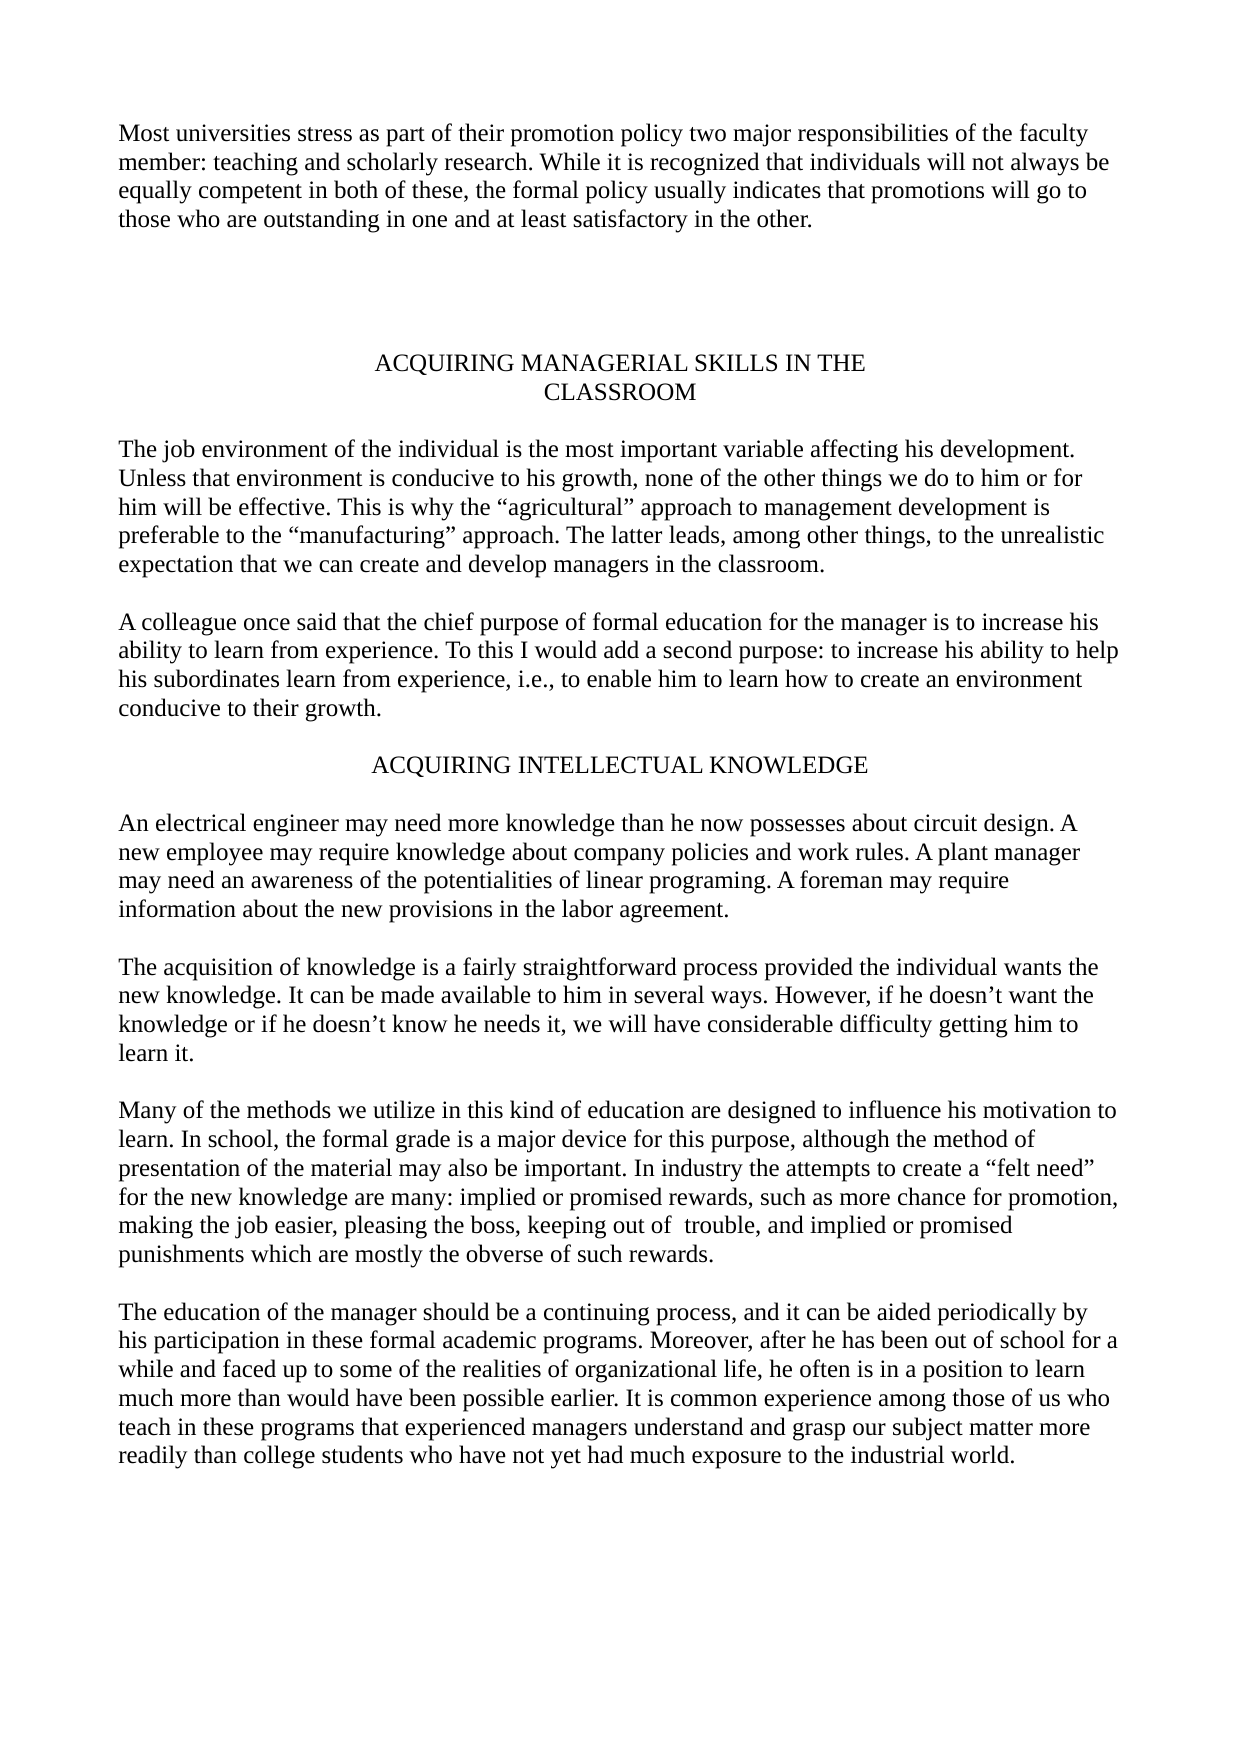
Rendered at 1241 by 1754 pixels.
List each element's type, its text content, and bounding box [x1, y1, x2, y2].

text ACQUIRING MANAGERIAL SKILLS IN THE [118, 348, 1122, 377]
text The job environment of the individual is the most important variable affecting his development. Unless that environment is conducive to his growth, none of the other things we do to him or for him will be effective. This is why the “agricultural” approach to management development is [118, 434, 1122, 521]
text A colleague once said that the chief purpose of formal education for the manager is to increase his ability to learn from experience. To this I would add a second purpose: to increase his ability to help his subordinates learn from experience, i.e., to enable him to learn how to create an environment [118, 607, 1122, 693]
text preferable to the “manufacturing” approach. The latter leads, among other things, to the unrealistic expectation that we can create and develop managers in the classroom. [118, 521, 1122, 578]
text The education of the manager should be a continuing process, and it can be aided periodically by his participation in these formal academic programs. Moreover, after he has been out of school for a while and faced up to some of the realities of organizational life, he often is in a position to learn [118, 1297, 1122, 1383]
text Many of the methods we utilize in this kind of education are designed to influence his motivation to learn. In school, the formal grade is a major device for this purpose, although the method of presentation of the material may also be important. In industry the attempts to create a “felt need” for the new knowledge are many: implied or promised rewards, such as more chance for promotion, making the job easier, pleasing the boss, keeping out of trouble, and implied or promised punishments which are mostly the obverse of such rewards. [118, 1096, 1122, 1268]
text ACQUIRING INTELLECTUAL KNOWLEDGE [118, 751, 1122, 779]
text Most universities stress as part of their promotion policy two major responsibilities of the faculty member: teaching and scholarly research. While it is recognized that individuals will not always be equally competent in both of these, the formal policy usually indicates that promotions will go to those who are outstanding in one and at least satisfactory in the other. [118, 118, 1122, 233]
text An electrical engineer may need more knowledge than he now possesses about circuit design. A new employee may require knowledge about company policies and work rules. A plant manager may need an awareness of the potentialities of linear programing. A foreman may require information about the new provisions in the labor agreement. [118, 808, 1122, 923]
text much more than would have been possible earlier. It is common experience among those of us who teach in these programs that experienced managers understand and grasp our subject matter more readily than college students who have not yet had much exposure to the industrial world. [118, 1383, 1122, 1469]
text conducive to their growth. [118, 693, 1122, 722]
text CLASSROOM [118, 377, 1122, 406]
text The acquisition of knowledge is a fairly straightforward process provided the individual wants the new knowledge. It can be made available to him in several ways. However, if he doesn’t want the knowledge or if he doesn’t know he needs it, we will have considerable difficulty getting him to learn it. [118, 952, 1122, 1067]
